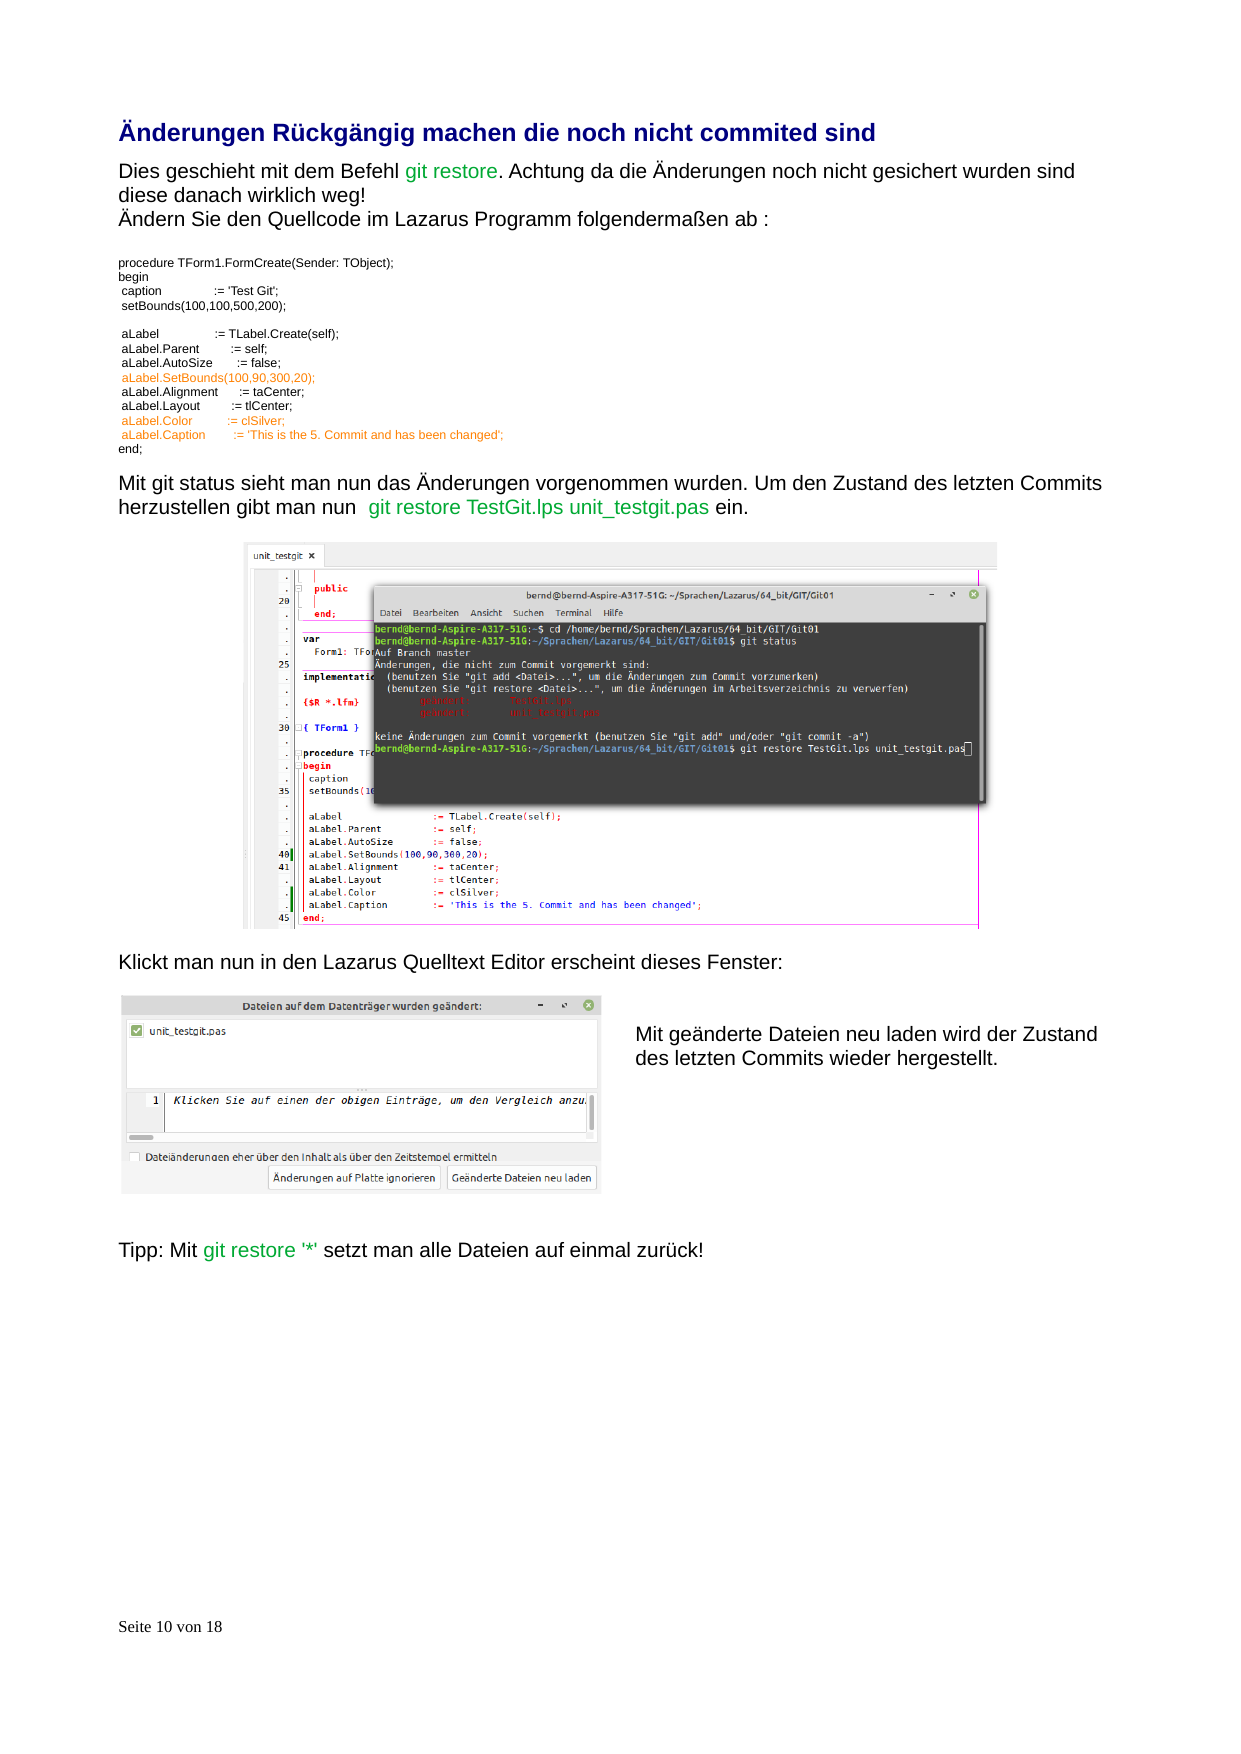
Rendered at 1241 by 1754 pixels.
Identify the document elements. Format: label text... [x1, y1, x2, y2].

picture [121, 995, 602, 1194]
text aLabel := TLabel.Create(self); [118, 327, 1122, 341]
text Mit git status sieht man nun das Änderungen vorgenommen wurden. Um den Zustand des letzten Commits herzustellen gibt man nun git restore TestGit.lps unit_testgit.pas ein. [118, 471, 1122, 519]
text Klickt man nun in den Lazarus Quelltext Editor erscheint dieses Fenster: [118, 950, 1122, 974]
text caption := 'Test Git'; [118, 284, 1122, 298]
text aLabel.Color := clSilver; [118, 413, 1122, 428]
text Tipp: Mit git restore '*' setzt man alle Dateien auf einmal zurück! [118, 1237, 1122, 1261]
text Ändern Sie den Quellcode im Lazarus Programm folgendermaßen ab : [118, 207, 1122, 231]
text aLabel.Parent := self; [118, 341, 1122, 356]
text aLabel.SetBounds(100,90,300,20); [118, 370, 1122, 384]
text aLabel.AutoSize := false; [118, 356, 1122, 370]
subtitle Änderungen Rückgängig machen die noch nicht commited sind [118, 118, 1122, 147]
text aLabel.Layout := tlCenter; [118, 399, 1122, 413]
text aLabel.Alignment := taCenter; [118, 384, 1122, 399]
text Dies geschieht mit dem Befehl git restore. Achtung da die Änderungen noch nicht gesichert wurden sind diese danach wirklich weg! [118, 159, 1122, 207]
text begin [118, 269, 1122, 284]
text aLabel.Caption := 'This is the 5. Commit and has been changed'; [118, 428, 1122, 442]
text Mit geänderte Dateien neu laden wird der Zustand des letzten Commits wieder hergestellt. [602, 1022, 1122, 1070]
text end; [118, 442, 1122, 456]
text setBounds(100,100,500,200); [118, 298, 1122, 313]
picture [243, 542, 998, 929]
text procedure TForm1.FormCreate(Sender: TObject); [118, 255, 1122, 269]
